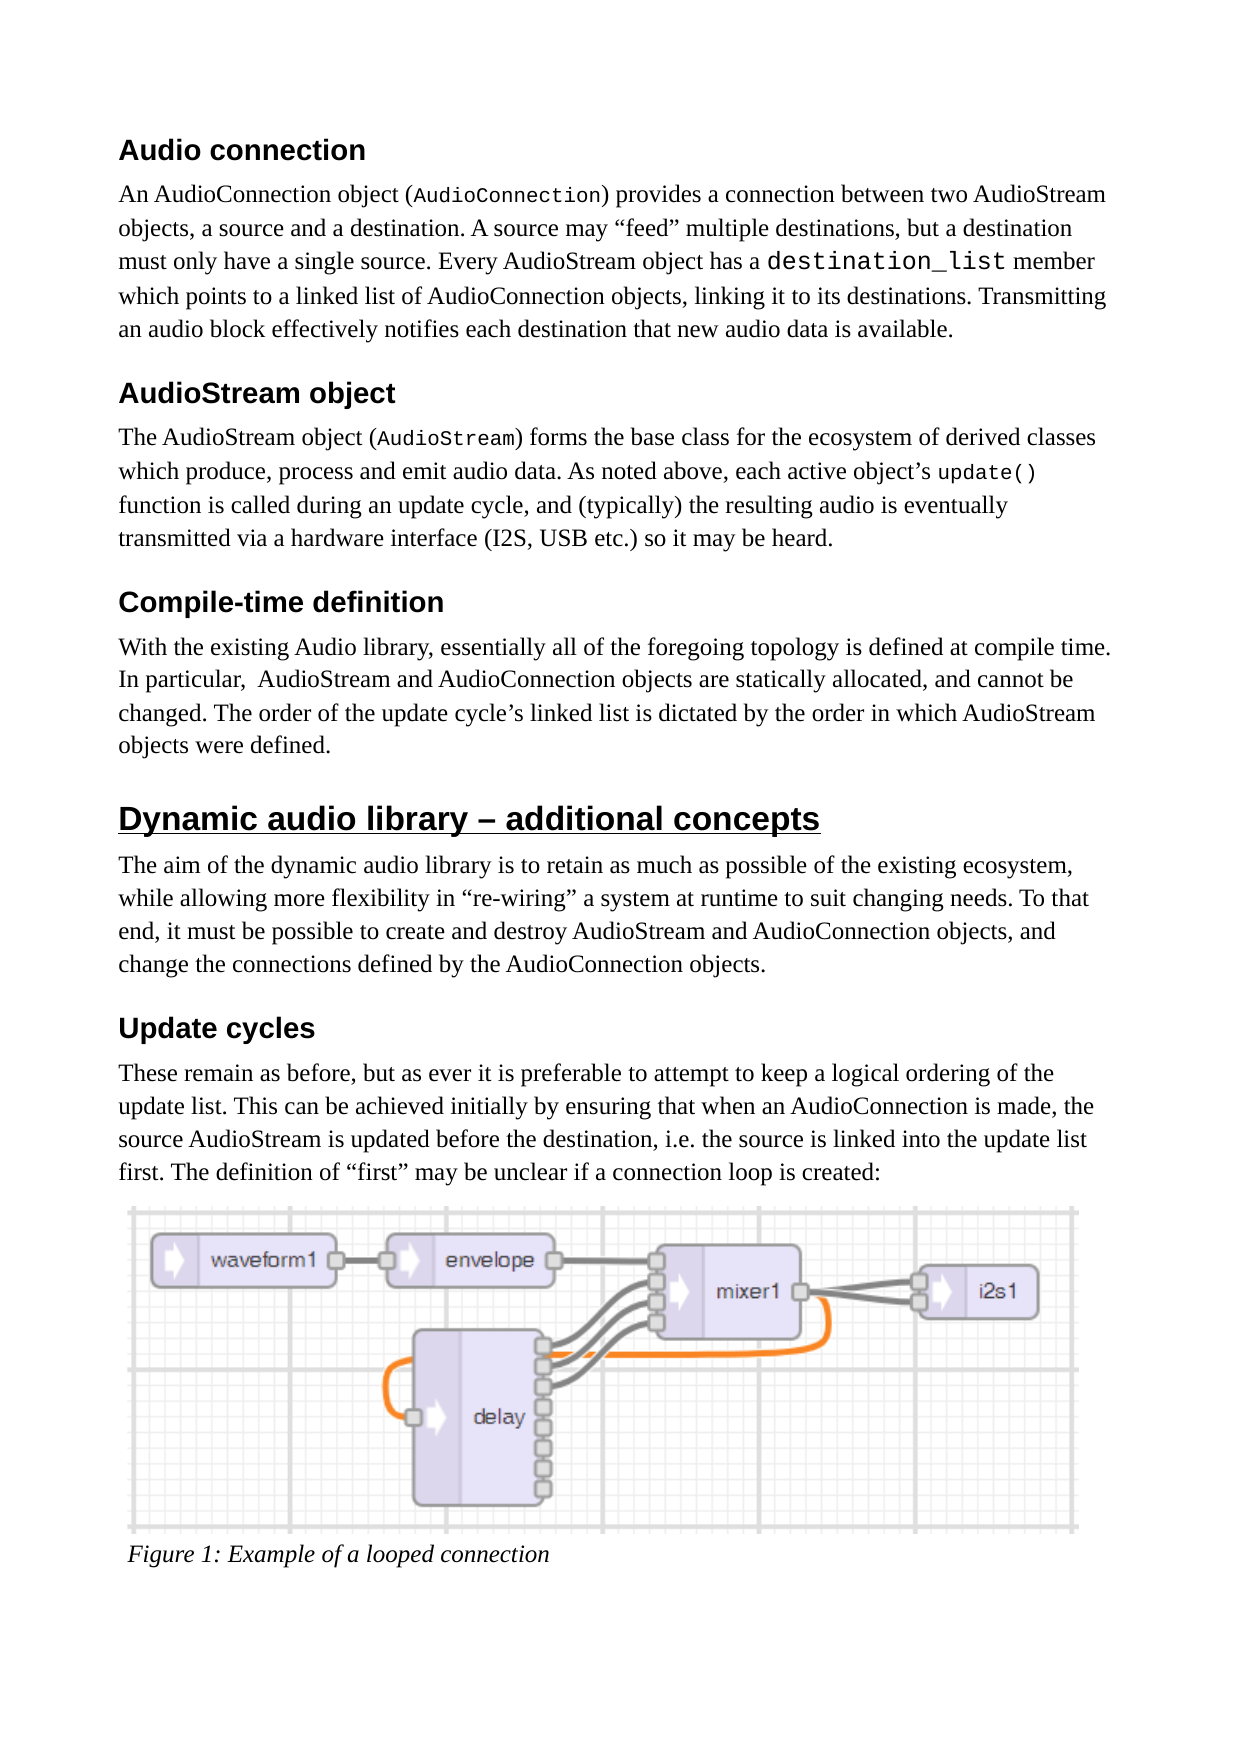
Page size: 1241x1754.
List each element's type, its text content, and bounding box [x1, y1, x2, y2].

subtitle Dynamic audio library – additional concepts [118, 799, 1122, 838]
text An AudioConnection object (AudioConnection) provides a connection between two AudioStream objects, a source and a destination. A source may “feed” multiple destinations, but a destination must only have a single source. Every AudioStream object has a destination_list member which points to a linked list of AudioConnection objects, linking it to its destinations. Transmitting an audio block effectively notifies each destination that new audio data is available. [118, 179, 1122, 343]
text These remain as before, but as ever it is preferable to attempt to keep a logical ordering of the update list. This can be achieved initially by ensuring that when an AudioConnection is made, the source AudioStream is updated before the destination, i.e. the source is linked into the update list first. The definition of “first” may be unclear if a connection loop is created: [118, 1058, 1122, 1186]
text [127, 1194, 1079, 1206]
text With the existing Audio library, essentially all of the foregoing topology is defined at compile time. In particular, AudioStream and AudioConnection objects are statically allocated, and cannot be changed. The order of the update cycle’s linked list is dictated by the order in which AudioStream objects were defined. [118, 632, 1122, 759]
text Figure 1: Example of a looped connection [127, 1534, 1079, 1568]
subtitle AudioStream object [118, 376, 1122, 410]
subtitle Update cycles [118, 1011, 1122, 1045]
picture [127, 1206, 1079, 1534]
subtitle Compile-time definition [118, 585, 1122, 619]
text The AudioStream object (AudioStream) forms the base class for the ecosystem of derived classes which produce, process and emit audio data. As noted above, each active object’s update() function is called during an update cycle, and (typically) the resulting audio is eventually transmitted via a hardware interface (I2S, USB etc.) so it may be heard. [118, 422, 1122, 552]
subtitle Audio connection [118, 133, 1122, 166]
text The aim of the dynamic audio library is to retain as much as possible of the existing ecosystem, while allowing more flexibility in “re-wiring” a system at runtime to suit changing needs. To that end, it must be possible to create and destroy AudioStream and AudioConnection objects, and change the connections defined by the AudioConnection objects. [118, 850, 1122, 978]
